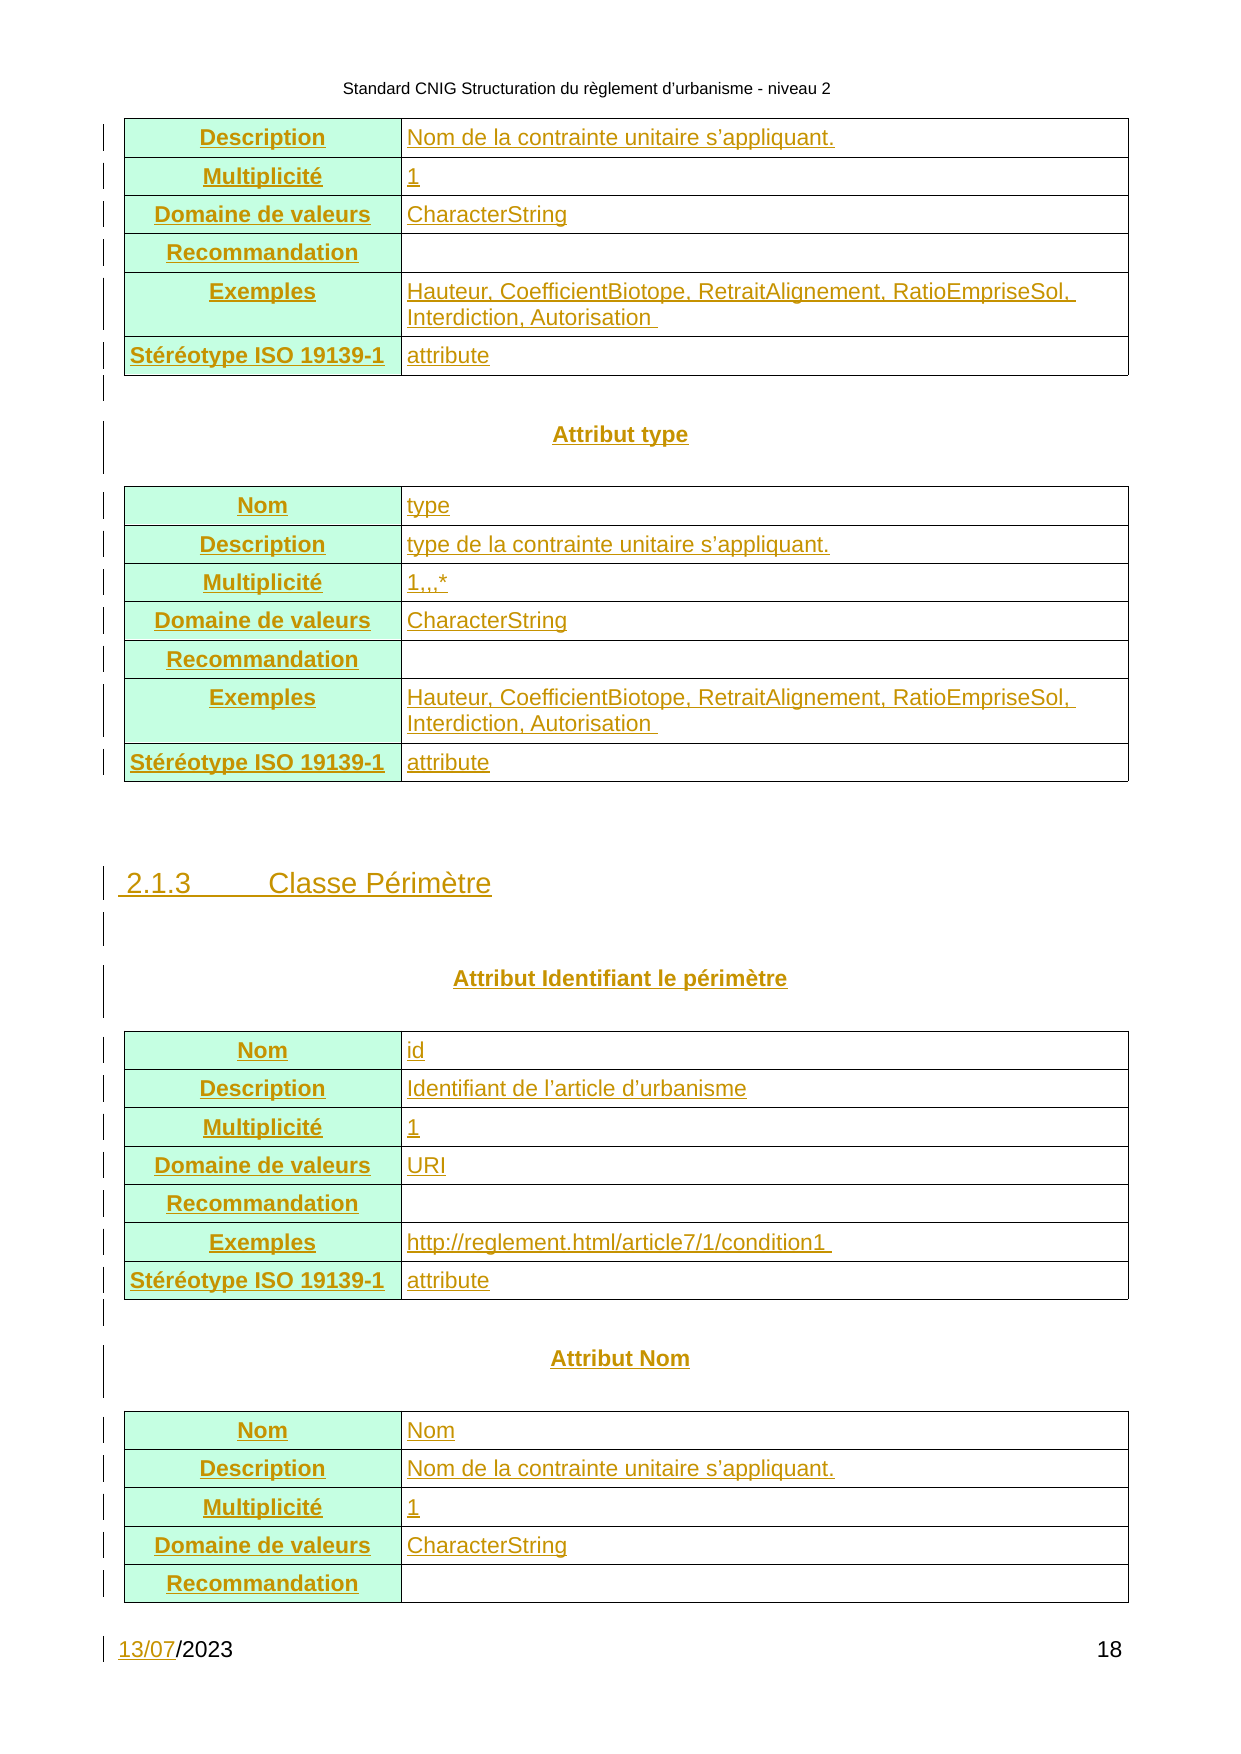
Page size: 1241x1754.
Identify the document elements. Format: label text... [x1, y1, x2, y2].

table_cell Domaine de valeurs [125, 602, 401, 639]
table_cell Recommandation [125, 641, 401, 678]
subtitle Attribut Nom [118, 1345, 1122, 1372]
table_cell Recommandation [125, 234, 401, 271]
table_cell CharacterString [402, 602, 1128, 639]
table_cell [402, 1565, 1128, 1602]
table_cell Description [125, 1450, 401, 1487]
table_cell type de la contrainte unitaire s’appliquant. [402, 526, 1128, 563]
table_header id [402, 1032, 1128, 1069]
table_cell Recommandation [125, 1185, 401, 1222]
list Classe Périmètre [118, 866, 1122, 900]
table_cell 1 [402, 1108, 1128, 1146]
table_cell Description [125, 526, 401, 563]
table_cell 1,,,* [402, 564, 1128, 601]
table_cell http://reglement.html/article7/1/condition1 [402, 1223, 1128, 1261]
table_cell Domaine de valeurs [125, 1527, 401, 1564]
table_cell Multiplicité [125, 1488, 401, 1526]
table_cell attribute [402, 337, 1128, 374]
table_cell Description [125, 119, 401, 156]
table_cell Stéréotype ISO 19139-1 [125, 1262, 401, 1299]
table_cell Domaine de valeurs [125, 196, 401, 233]
table_cell Stéréotype ISO 19139-1 [125, 744, 401, 781]
table_cell 1 [402, 1488, 1128, 1526]
table_cell Exemples [125, 1223, 401, 1261]
table_header Nom [125, 1032, 401, 1069]
table_cell Hauteur, CoefficientBiotope, RetraitAlignement, RatioEmpriseSol, Interdiction, Autorisation [402, 273, 1128, 336]
table_cell Stéréotype ISO 19139-1 [125, 337, 401, 374]
table_cell [402, 234, 1128, 271]
table_cell CharacterString [402, 196, 1128, 233]
table_cell Nom de la contrainte unitaire s’appliquant. [402, 1450, 1128, 1487]
table_cell Domaine de valeurs [125, 1147, 401, 1184]
table_header Nom [125, 487, 401, 524]
table_cell attribute [402, 1262, 1128, 1299]
table_cell Nom de la contrainte unitaire s’appliquant. [402, 119, 1128, 156]
table_cell Hauteur, CoefficientBiotope, RetraitAlignement, RatioEmpriseSol, Interdiction, Autorisation [402, 679, 1128, 742]
table_cell Multiplicité [125, 1108, 401, 1146]
table_cell Description [125, 1070, 401, 1107]
table_cell Exemples [125, 679, 401, 742]
table_cell Multiplicité [125, 564, 401, 601]
subtitle Attribut type [118, 421, 1122, 447]
table_cell Multiplicité [125, 158, 401, 195]
table_cell URI [402, 1147, 1128, 1184]
table_header Nom [402, 1412, 1128, 1449]
table_cell 1 [402, 158, 1128, 195]
table_cell CharacterString [402, 1527, 1128, 1564]
subtitle Attribut Identifiant le périmètre [118, 965, 1122, 992]
table_cell [402, 1185, 1128, 1222]
table_header type [402, 487, 1128, 524]
table_cell Recommandation [125, 1565, 401, 1602]
table_cell Exemples [125, 273, 401, 336]
table_cell attribute [402, 744, 1128, 781]
table_cell Identifiant de l’article d’urbanisme [402, 1070, 1128, 1107]
table_cell [402, 641, 1128, 678]
table_header Nom [125, 1412, 401, 1449]
